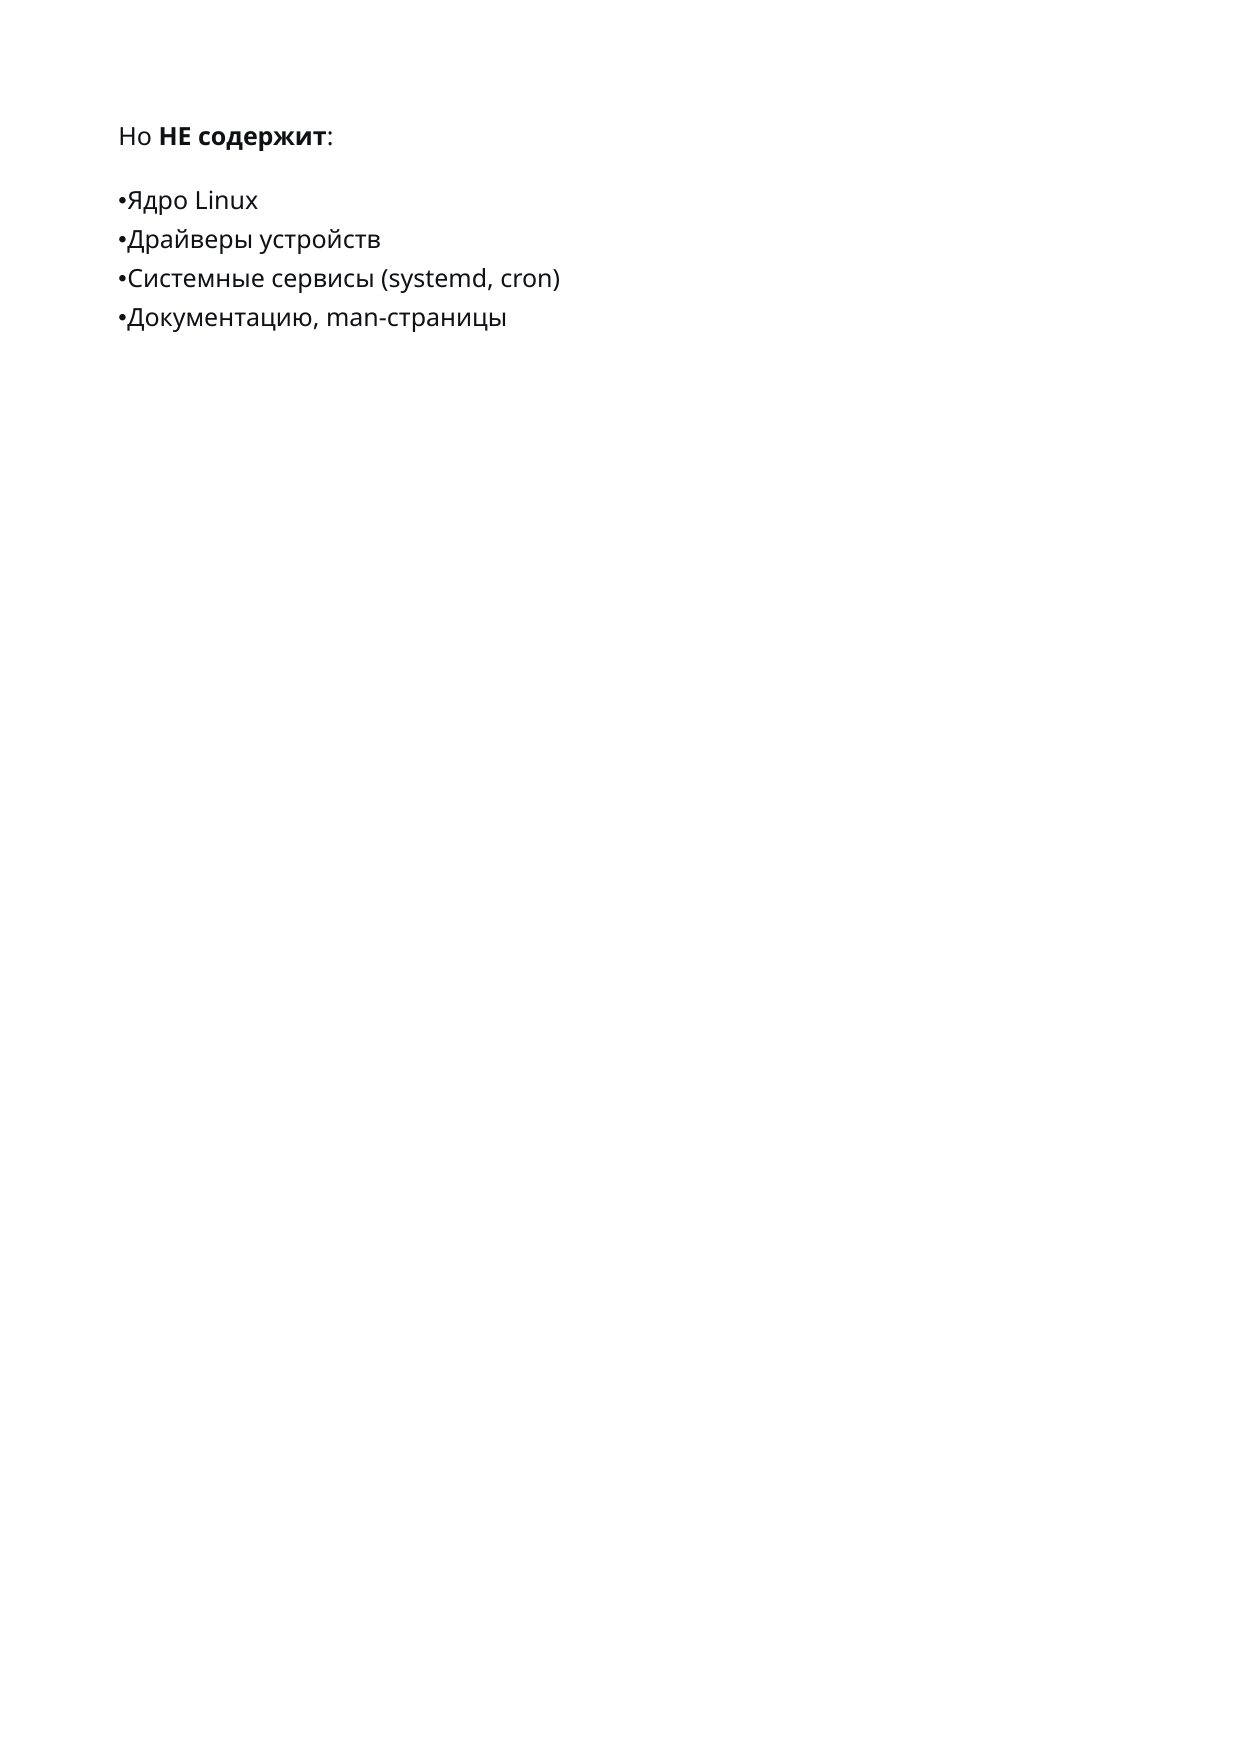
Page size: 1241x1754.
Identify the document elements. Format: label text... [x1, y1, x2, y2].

list Ядро Linux [118, 182, 1122, 216]
list Системные сервисы (systemd, cron) [118, 261, 1122, 295]
list Драйверы устройств [118, 221, 1122, 256]
list Документацию, man-страницы [118, 300, 1122, 334]
text Но НЕ содержит: [118, 118, 1122, 152]
